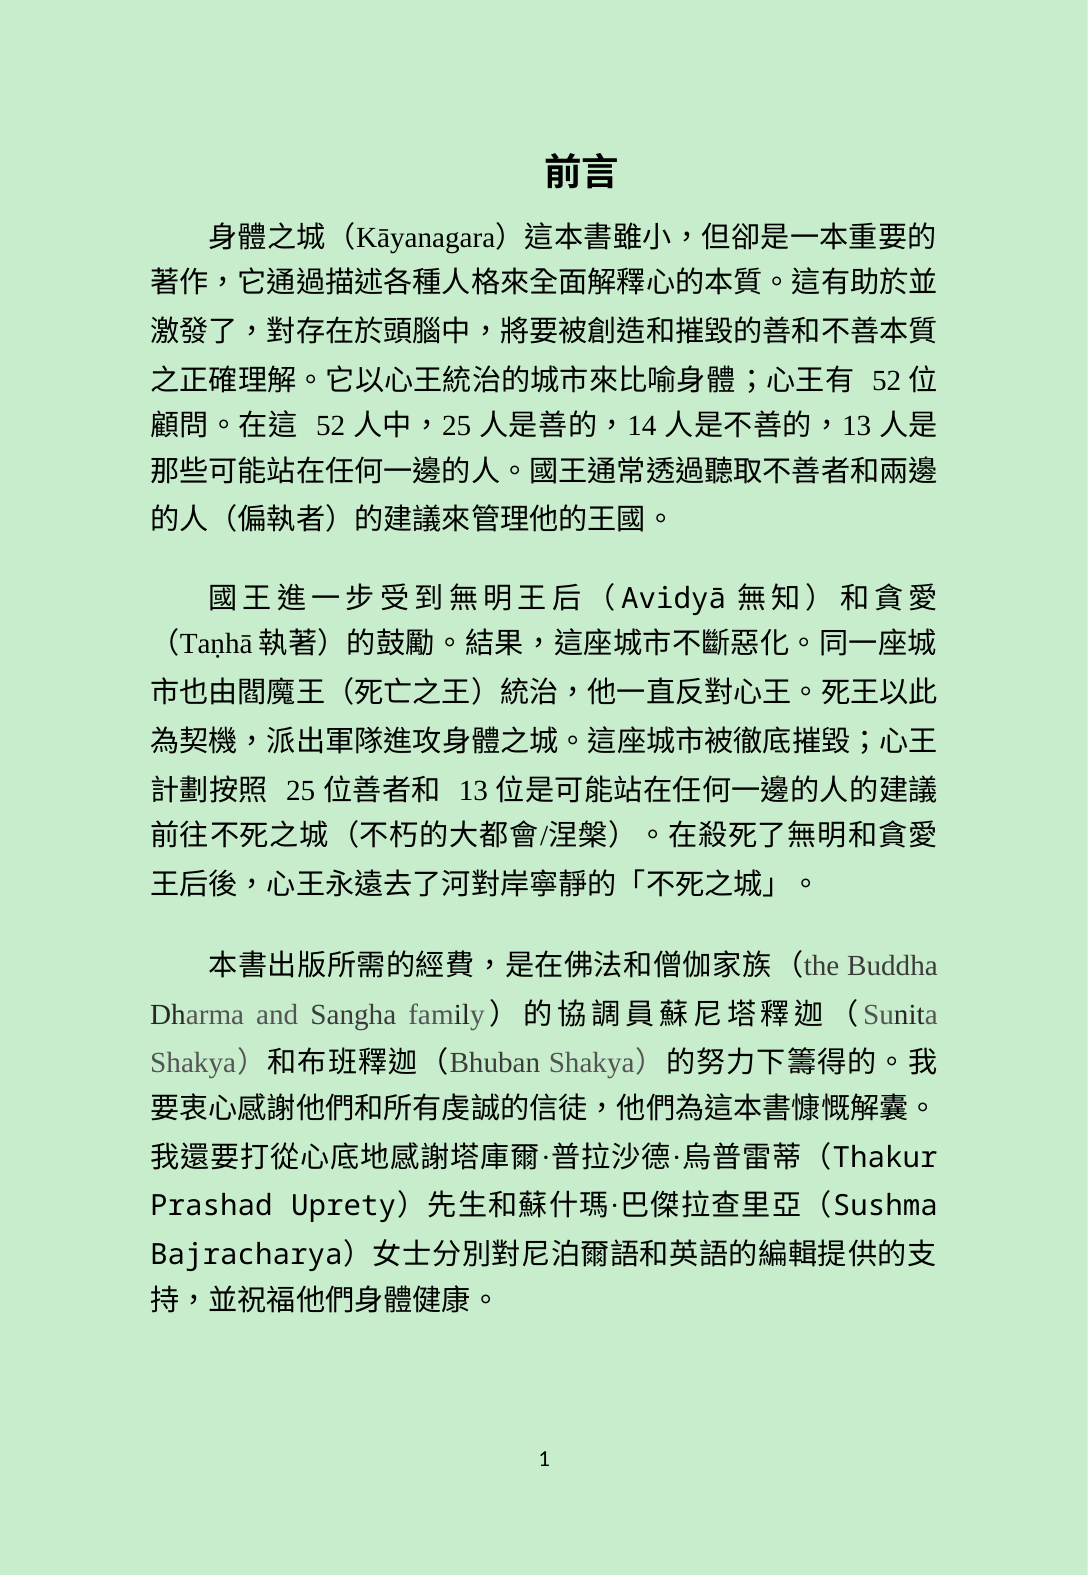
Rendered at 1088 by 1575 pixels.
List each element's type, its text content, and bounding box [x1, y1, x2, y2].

text 身體之城（Kāyanagara）這本書雖小，但卻是一本重要的著作，它通過描述各種人格來全面解釋心的本質。這有助於並激發了，對存在於頭腦中，將要被創造和摧毀的善和不善本質之正確理解。它以心王統治的城市來比喻身體；心王有 52 位顧問。在這 52 人中，25 人是善的，14 人是不善的，13 人是那些可能站在任何一邊的人。國王通常透過聽取不善者和兩邊的人（偏執者）的建議來管理他的王國。 [150, 216, 938, 538]
subtitle 前言 [150, 150, 938, 193]
text 本書出版所需的經費，是在佛法和僧伽家族（the Buddha Dharma and Sangha family）的協調員蘇尼塔釋迦（Sunita Shakya）和布班釋迦（Bhuban Shakya）的努力下籌得的。我要衷心感謝他們和所有虔誠的信徒，他們為這本書慷慨解囊。我還要打從心底地感謝塔庫爾·普拉沙德·烏普雷蒂（Thakur Prashad Uprety）先生和蘇什瑪·巴傑拉查里亞（Sushma Bajracharya）女士分別對尼泊爾語和英語的編輯提供的支持，並祝福他們身體健康。 [150, 942, 938, 1318]
text 國王進一步受到無明王后（Avidyā無知）和貪愛（Taṇhā執著）的鼓勵。結果，這座城市不斷惡化。同一座城市也由閻魔王（死亡之王）統治，他一直反對心王。死王以此為契機，派出軍隊進攻身體之城。這座城市被徹底摧毀；心王計劃按照 25 位善者和 13 位是可能站在任何一邊的人的建議前往不死之城（不朽的大都會/涅槃）。在殺死了無明和貪愛王后後，心王永遠去了河對岸寧靜的「不死之城」。 [150, 577, 938, 903]
